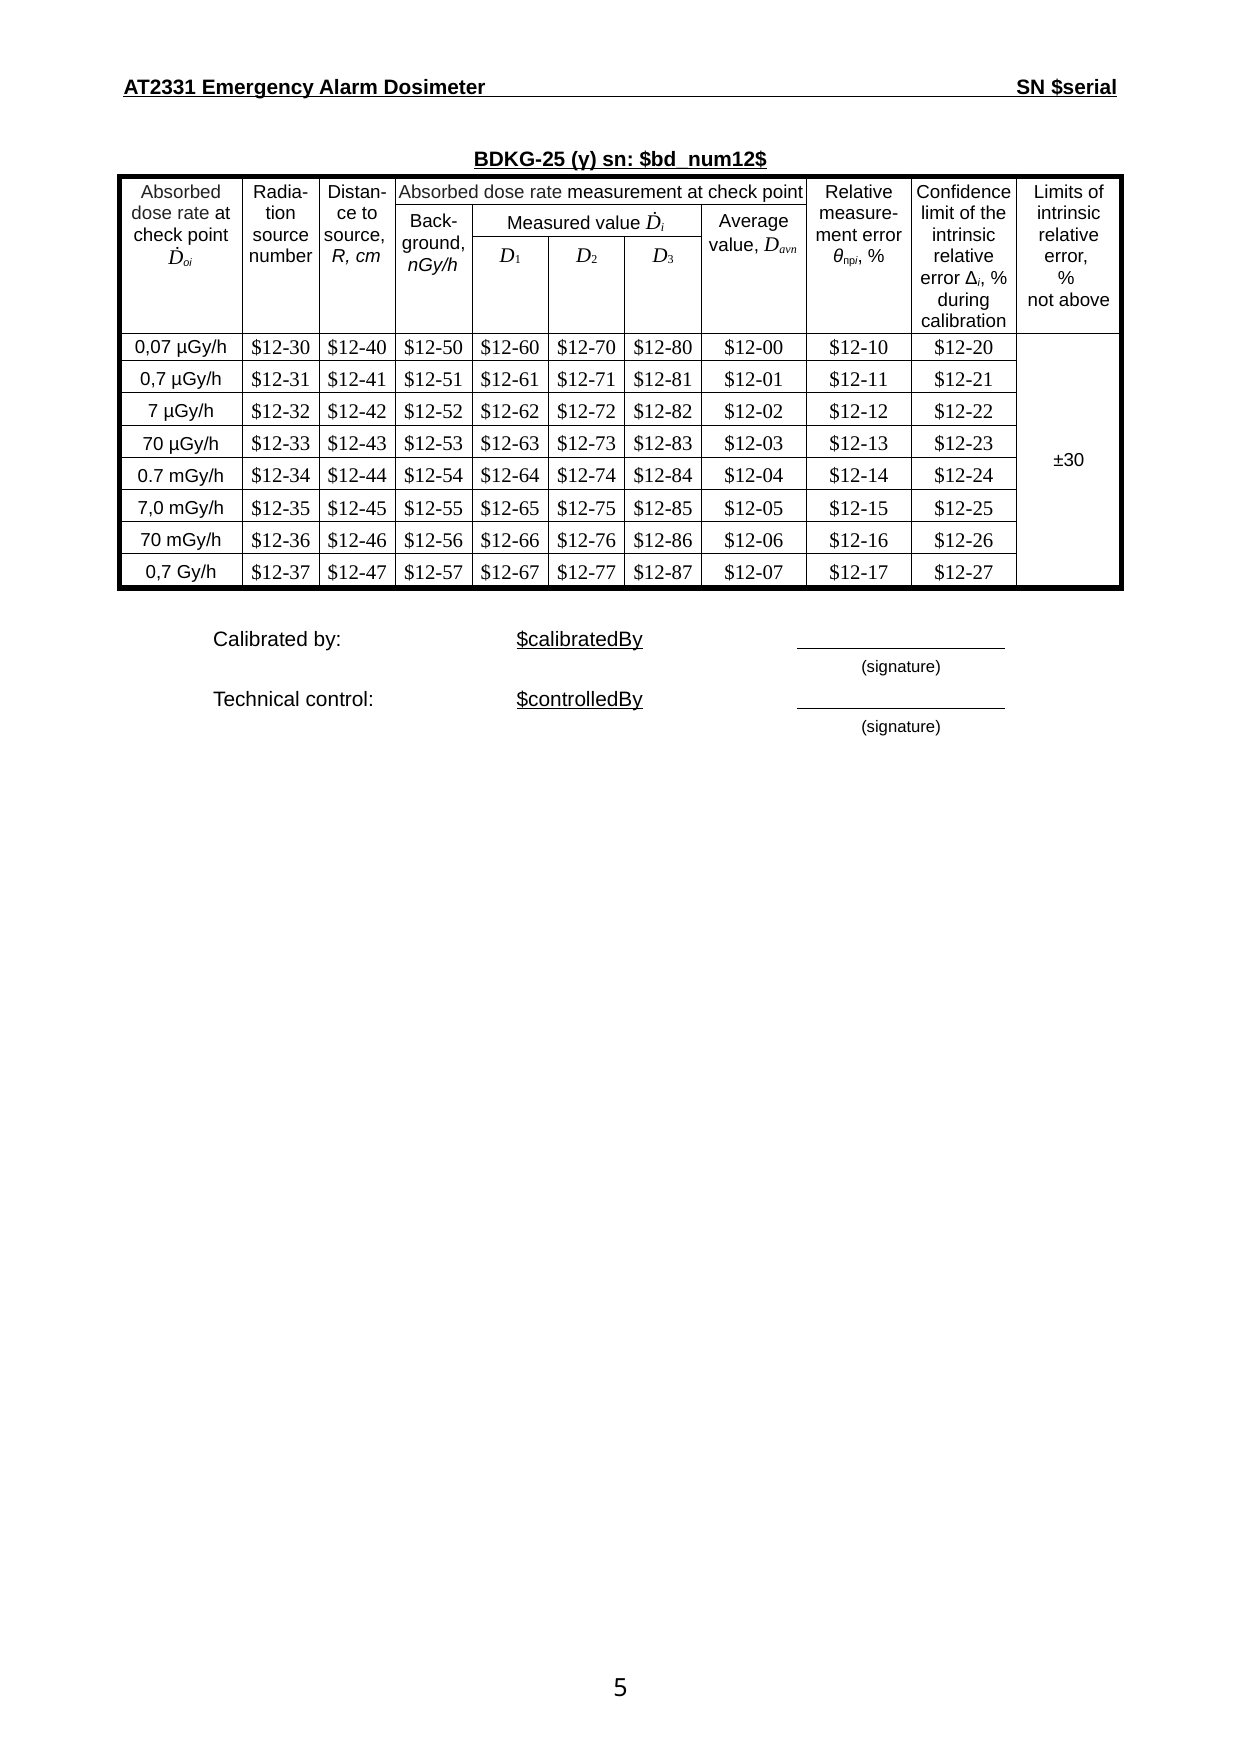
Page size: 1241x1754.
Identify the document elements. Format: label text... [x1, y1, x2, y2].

table_cell $12-44 [320, 458, 395, 489]
table_cell Distan-ce to source, R, сm [320, 179, 395, 333]
table_cell Measured value Ḋi [473, 205, 701, 236]
table_cell $12-76 [549, 522, 624, 553]
table_cell $12-47 [320, 554, 395, 585]
table_cell $12-71 [549, 361, 624, 392]
table_cell $12-82 [625, 393, 701, 424]
table_cell $12-45 [320, 490, 395, 521]
table_cell $12-84 [625, 458, 701, 489]
table_cell $12-15 [807, 490, 911, 521]
table_cell Technical control: [210, 684, 513, 714]
table_cell $12-56 [396, 522, 472, 553]
table_cell [514, 714, 771, 744]
table_cell $12-40 [320, 334, 395, 360]
table_cell 70 mGy/h [122, 522, 242, 553]
table_cell D3 [625, 237, 701, 333]
table_cell $12-21 [912, 361, 1016, 392]
table_cell $12-83 [625, 426, 701, 457]
table_cell $12-81 [625, 361, 701, 392]
table_cell $12-22 [912, 393, 1016, 424]
table_cell Absorbed dose rate at check point Ḋoi [122, 179, 242, 333]
table_header [117, 591, 1123, 624]
table_cell $12-06 [702, 522, 806, 553]
table_cell $12-07 [702, 554, 806, 585]
table_cell Limits of intrinsic relative error, % not above [1017, 179, 1119, 333]
table_cell $12-60 [473, 334, 548, 360]
table_cell $12-24 [912, 458, 1016, 489]
table_cell 70 µGy/h [122, 426, 242, 457]
table_cell $12-87 [625, 554, 701, 585]
table_cell 0,7 µGy/h [122, 361, 242, 392]
table_cell $12-12 [807, 393, 911, 424]
table_cell Confidence limit of the intrinsic relative error Δi, % during calibration [912, 179, 1016, 333]
table_cell $12-72 [549, 393, 624, 424]
table_cell $12-27 [912, 554, 1016, 585]
table_header $calibratedBy [514, 624, 771, 654]
table_cell $12-16 [807, 522, 911, 553]
table_cell $12-43 [320, 426, 395, 457]
table_cell 0,7 Gy/h [122, 554, 242, 585]
table_cell $controlledBy [514, 684, 771, 714]
table_cell Radia-tion source number [243, 179, 319, 333]
table_cell $12-61 [473, 361, 548, 392]
table_cell [210, 714, 513, 744]
table_cell [514, 654, 771, 684]
table_cell $12-57 [396, 554, 472, 585]
table_cell $12-14 [807, 458, 911, 489]
table_cell $12-37 [243, 554, 319, 585]
table_cell $12-30 [243, 334, 319, 360]
table_cell $12-54 [396, 458, 472, 489]
table_cell $12-02 [702, 393, 806, 424]
table_cell $12-70 [549, 334, 624, 360]
table_cell [210, 654, 513, 684]
table_cell $12-86 [625, 522, 701, 553]
table_cell 7 µGy/h [122, 393, 242, 424]
table_header BDKG-25 (γ) sn: $bd_num12$ [119, 135, 1121, 174]
table_cell $12-32 [243, 393, 319, 424]
table_cell $12-75 [549, 490, 624, 521]
table_cell $12-00 [702, 334, 806, 360]
table_cell Average value, Davп [702, 205, 806, 333]
table_cell $12-10 [807, 334, 911, 360]
table_cell $12-11 [807, 361, 911, 392]
table_cell $12-17 [807, 554, 911, 585]
table_cell D2 [549, 237, 624, 333]
table_cell $12-34 [243, 458, 319, 489]
table_cell $12-51 [396, 361, 472, 392]
table_header Calibrated by: [210, 624, 513, 654]
table_cell $12-77 [549, 554, 624, 585]
table_cell $12-74 [549, 458, 624, 489]
table_cell $12-03 [702, 426, 806, 457]
table_cell $12-36 [243, 522, 319, 553]
table_cell $12-55 [396, 490, 472, 521]
table_cell $12-64 [473, 458, 548, 489]
table_cell $12-13 [807, 426, 911, 457]
table_cell $12-26 [912, 522, 1016, 553]
table_cell [771, 684, 1030, 714]
table_cell ±30 [1017, 334, 1119, 585]
table_cell $12-52 [396, 393, 472, 424]
table_cell $12-50 [396, 334, 472, 360]
table_cell $12-80 [625, 334, 701, 360]
table_cell $12-20 [912, 334, 1016, 360]
table_cell $12-46 [320, 522, 395, 553]
table_cell (signature) [771, 654, 1030, 684]
table_cell (signature) [771, 714, 1030, 744]
table_cell $12-05 [702, 490, 806, 521]
table_cell $12-62 [473, 393, 548, 424]
table_cell Absorbed dose rate measurement at check point [396, 179, 806, 204]
table_cell $12-42 [320, 393, 395, 424]
table_cell $12-85 [625, 490, 701, 521]
table_cell $12-66 [473, 522, 548, 553]
table_cell $12-01 [702, 361, 806, 392]
table_cell $12-63 [473, 426, 548, 457]
table_cell $12-04 [702, 458, 806, 489]
table_cell $12-41 [320, 361, 395, 392]
table_cell 7,0 mGy/h [122, 490, 242, 521]
table_header [771, 624, 1030, 654]
table_cell $12-33 [243, 426, 319, 457]
table_cell $12-53 [396, 426, 472, 457]
table_cell $12-35 [243, 490, 319, 521]
table_cell $12-65 [473, 490, 548, 521]
table_cell $12-25 [912, 490, 1016, 521]
table_cell $12-67 [473, 554, 548, 585]
table_cell Back-ground, nGy/h [396, 205, 472, 333]
table_cell 0.7 mGy/h [122, 458, 242, 489]
table_cell $12-23 [912, 426, 1016, 457]
table_cell D1 [473, 237, 548, 333]
table_cell 0,07 µGy/h [122, 334, 242, 360]
table_cell $12-31 [243, 361, 319, 392]
table_cell Relative measure-ment error θпрi, % [807, 179, 911, 333]
table_cell $12-73 [549, 426, 624, 457]
